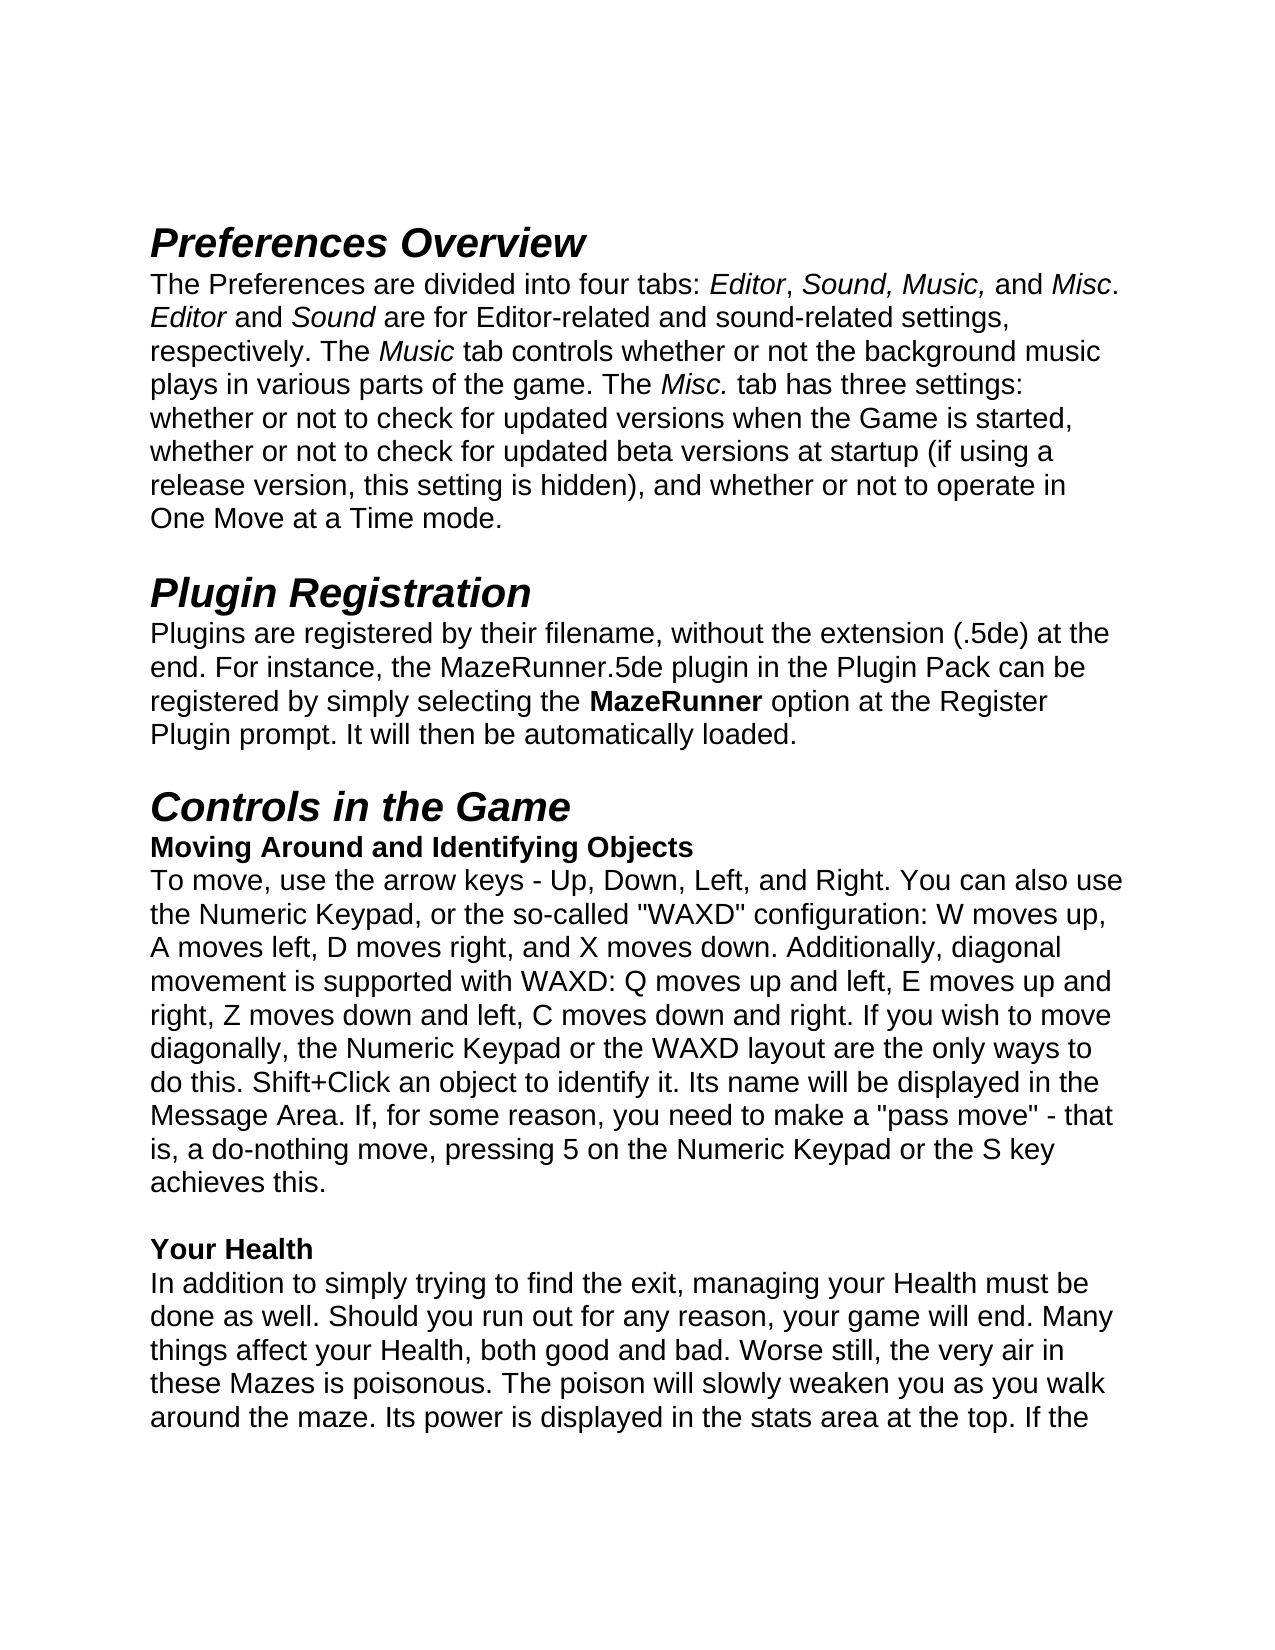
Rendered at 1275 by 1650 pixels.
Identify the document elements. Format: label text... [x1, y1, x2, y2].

text Plugins are registered by their filename, without the extension (.5de) at the end. For instance, the MazeRunner.5de plugin in the Plugin Pack can be registered by simply selecting the MazeRunner option at the Register Plugin prompt. It will then be automatically loaded. [150, 616, 1125, 751]
text To move, use the arrow keys - Up, Down, Left, and Right. You can also use the Numeric Keypad, or the so-called "WAXD" configuration: W moves up, A moves left, D moves right, and X moves down. Additionally, diagonal movement is supported with WAXD: Q moves up and left, E moves up and right, Z moves down and left, C moves down and right. If you wish to move diagonally, the Numeric Keypad or the WAXD layout are the only ways to do this. Shift+Click an object to identify it. Its name will be displayed in the Message Area. If, for some reason, you need to make a "pass move" - that is, a do-nothing move, pressing 5 on the Numeric Keypad or the S key achieves this. [150, 863, 1125, 1199]
text The Preferences are divided into four tabs: Editor, Sound, Music, and Misc. Editor and Sound are for Editor-related and sound-related settings, respectively. The Music tab controls whether or not the background music plays in various parts of the game. The Misc. tab has three settings: whether or not to check for updated versions when the Game is started, whether or not to check for updated beta versions at startup (if using a release version, this setting is hidden), and whether or not to operate in One Move at a Time mode. [150, 267, 1125, 535]
text Plugin Registration [150, 568, 1125, 616]
text Moving Around and Identifying Objects [150, 830, 1125, 863]
text Your Health [150, 1232, 1125, 1266]
text Preferences Overview [150, 219, 1125, 267]
text Controls in the Game [150, 782, 1125, 830]
text In addition to simply trying to find the exit, managing your Health must be done as well. Should you run out for any reason, your game will end. Many things affect your Health, both good and bad. Worse still, the very air in these Mazes is poisonous. The poison will slowly weaken you as you walk around the maze. Its power is displayed in the stats area at the top. If the [150, 1266, 1125, 1433]
